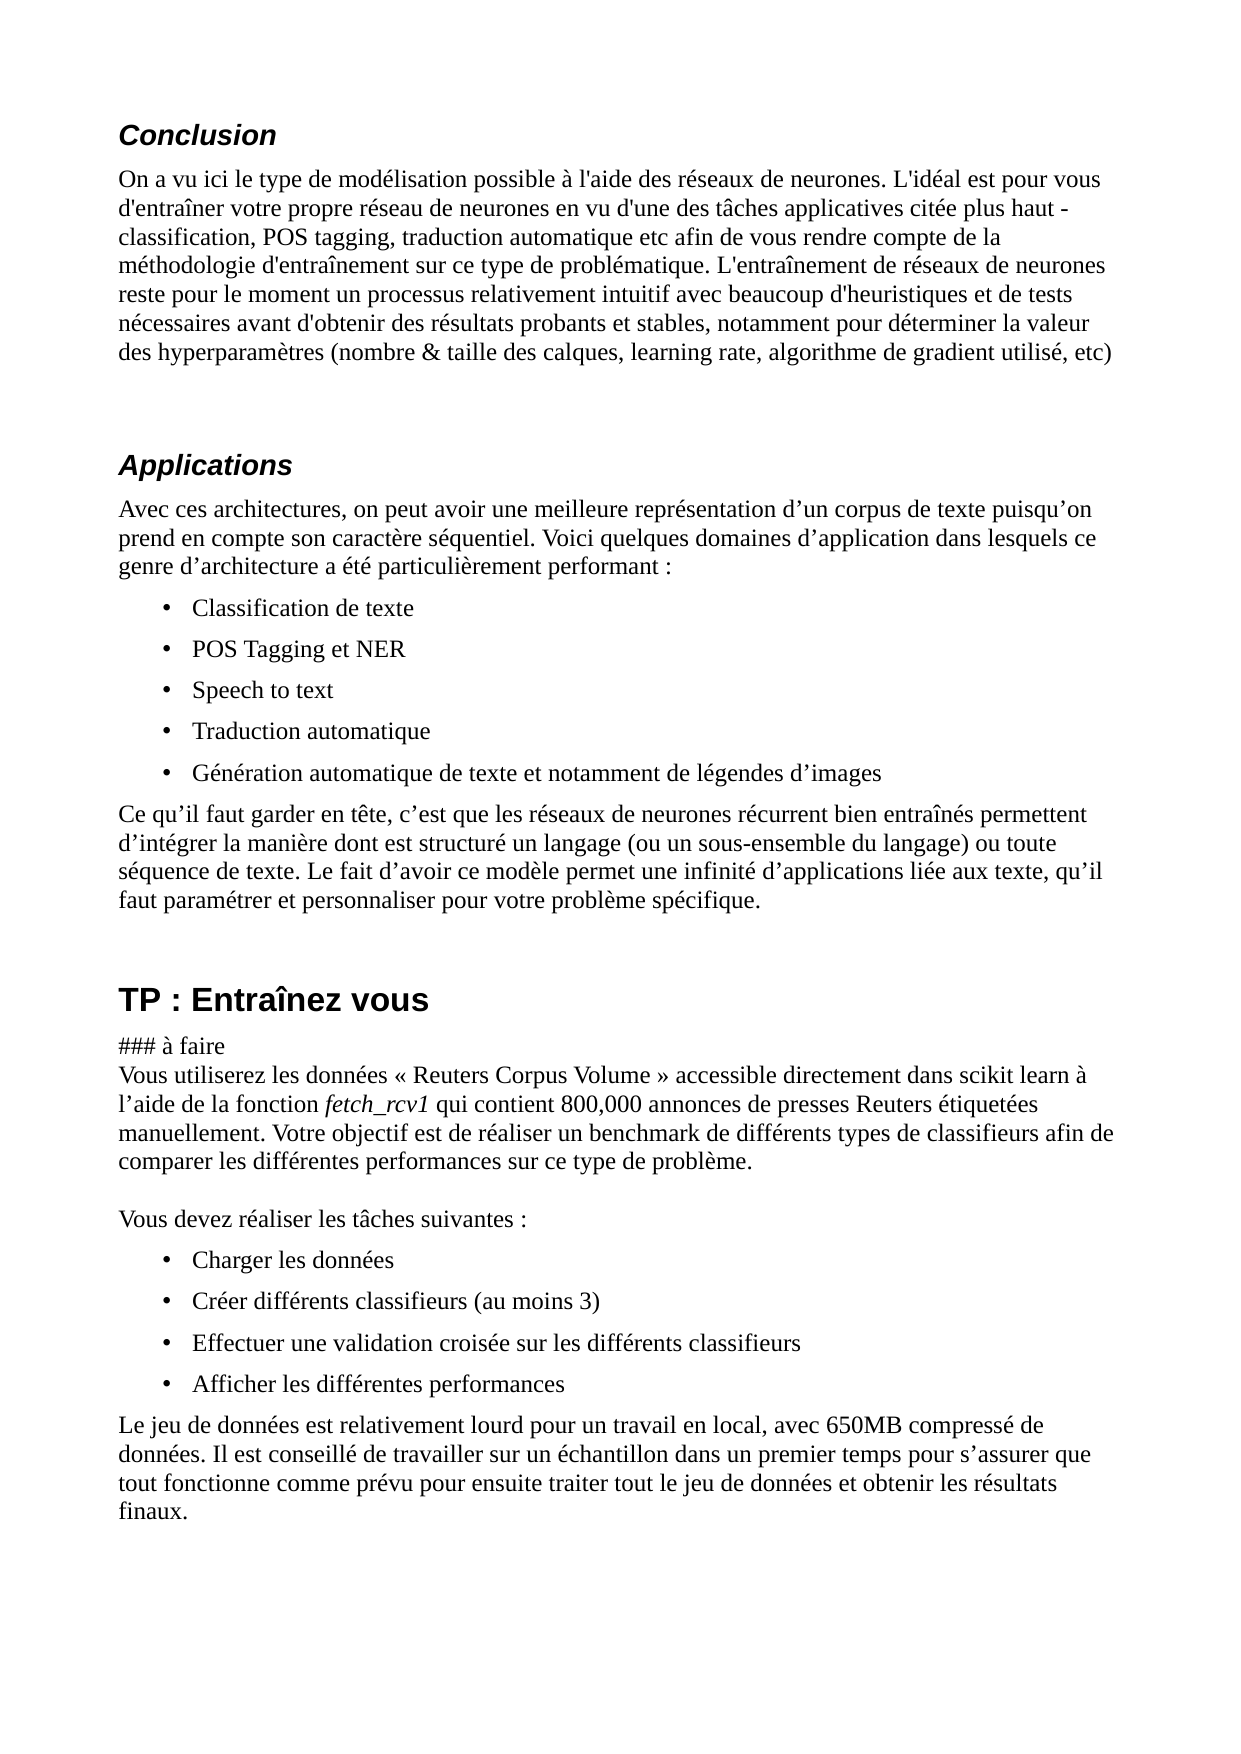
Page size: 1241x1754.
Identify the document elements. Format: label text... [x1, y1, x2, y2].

subtitle Applications [118, 448, 1122, 481]
list Créer différents classifieurs (au moins 3) [162, 1286, 1122, 1315]
list Génération automatique de texte et notamment de légendes d’images [162, 758, 1122, 786]
subtitle TP : Entraînez vous [118, 980, 1122, 1019]
subtitle Conclusion [118, 118, 1122, 152]
list Traduction automatique [162, 716, 1122, 745]
text On a vu ici le type de modélisation possible à l'aide des réseaux de neurones. L'idéal est pour vous d'entraîner votre propre réseau de neurones en vu d'une des tâches applicatives citée plus haut - classification, POS tagging, traduction automatique etc afin de vous rendre compte de la méthodologie d'entraînement sur ce type de problématique. L'entraînement de réseaux de neurones reste pour le moment un processus relativement intuitif avec beaucoup d'heuristiques et de tests nécessaires avant d'obtenir des résultats probants et stables, notamment pour déterminer la valeur des hyperparamètres (nombre & taille des calques, learning rate, algorithme de gradient utilisé, etc) [118, 164, 1122, 365]
text Avec ces architectures, on peut avoir une meilleure représentation d’un corpus de texte puisqu’on prend en compte son caractère séquentiel. Voici quelques domaines d’application dans lesquels ce genre d’architecture a été particulièrement performant : [118, 494, 1122, 580]
list Speech to text [162, 675, 1122, 704]
list Charger les données [162, 1245, 1122, 1274]
text Ce qu’il faut garder en tête, c’est que les réseaux de neurones récurrent bien entraînés permettent d’intégrer la manière dont est structuré un langage (ou un sous-ensemble du langage) ou toute séquence de texte. Le fait d’avoir ce modèle permet une infinité d’applications liée aux texte, qu’il faut paramétrer et personnaliser pour votre problème spécifique. [118, 799, 1122, 914]
list POS Tagging et NER [162, 634, 1122, 663]
text Vous devez réaliser les tâches suivantes : [118, 1204, 1122, 1233]
text Vous utiliserez les données « Reuters Corpus Volume » accessible directement dans scikit learn à l’aide de la fonction fetch_rcv1 qui contient 800,000 annonces de presses Reuters étiquetées manuellement. Votre objectif est de réaliser un benchmark de différents types de classifieurs afin de comparer les différentes performances sur ce type de problème. [118, 1060, 1122, 1175]
list Effectuer une validation croisée sur les différents classifieurs [162, 1328, 1122, 1356]
text ### à faire [118, 1031, 1122, 1060]
text Le jeu de données est relativement lourd pour un travail en local, avec 650MB compressé de données. Il est conseillé de travailler sur un échantillon dans un premier temps pour s’assurer que tout fonctionne comme prévu pour ensuite traiter tout le jeu de données et obtenir les résultats finaux. [118, 1410, 1122, 1525]
list Classification de texte [162, 593, 1122, 621]
list Afficher les différentes performances [162, 1369, 1122, 1398]
